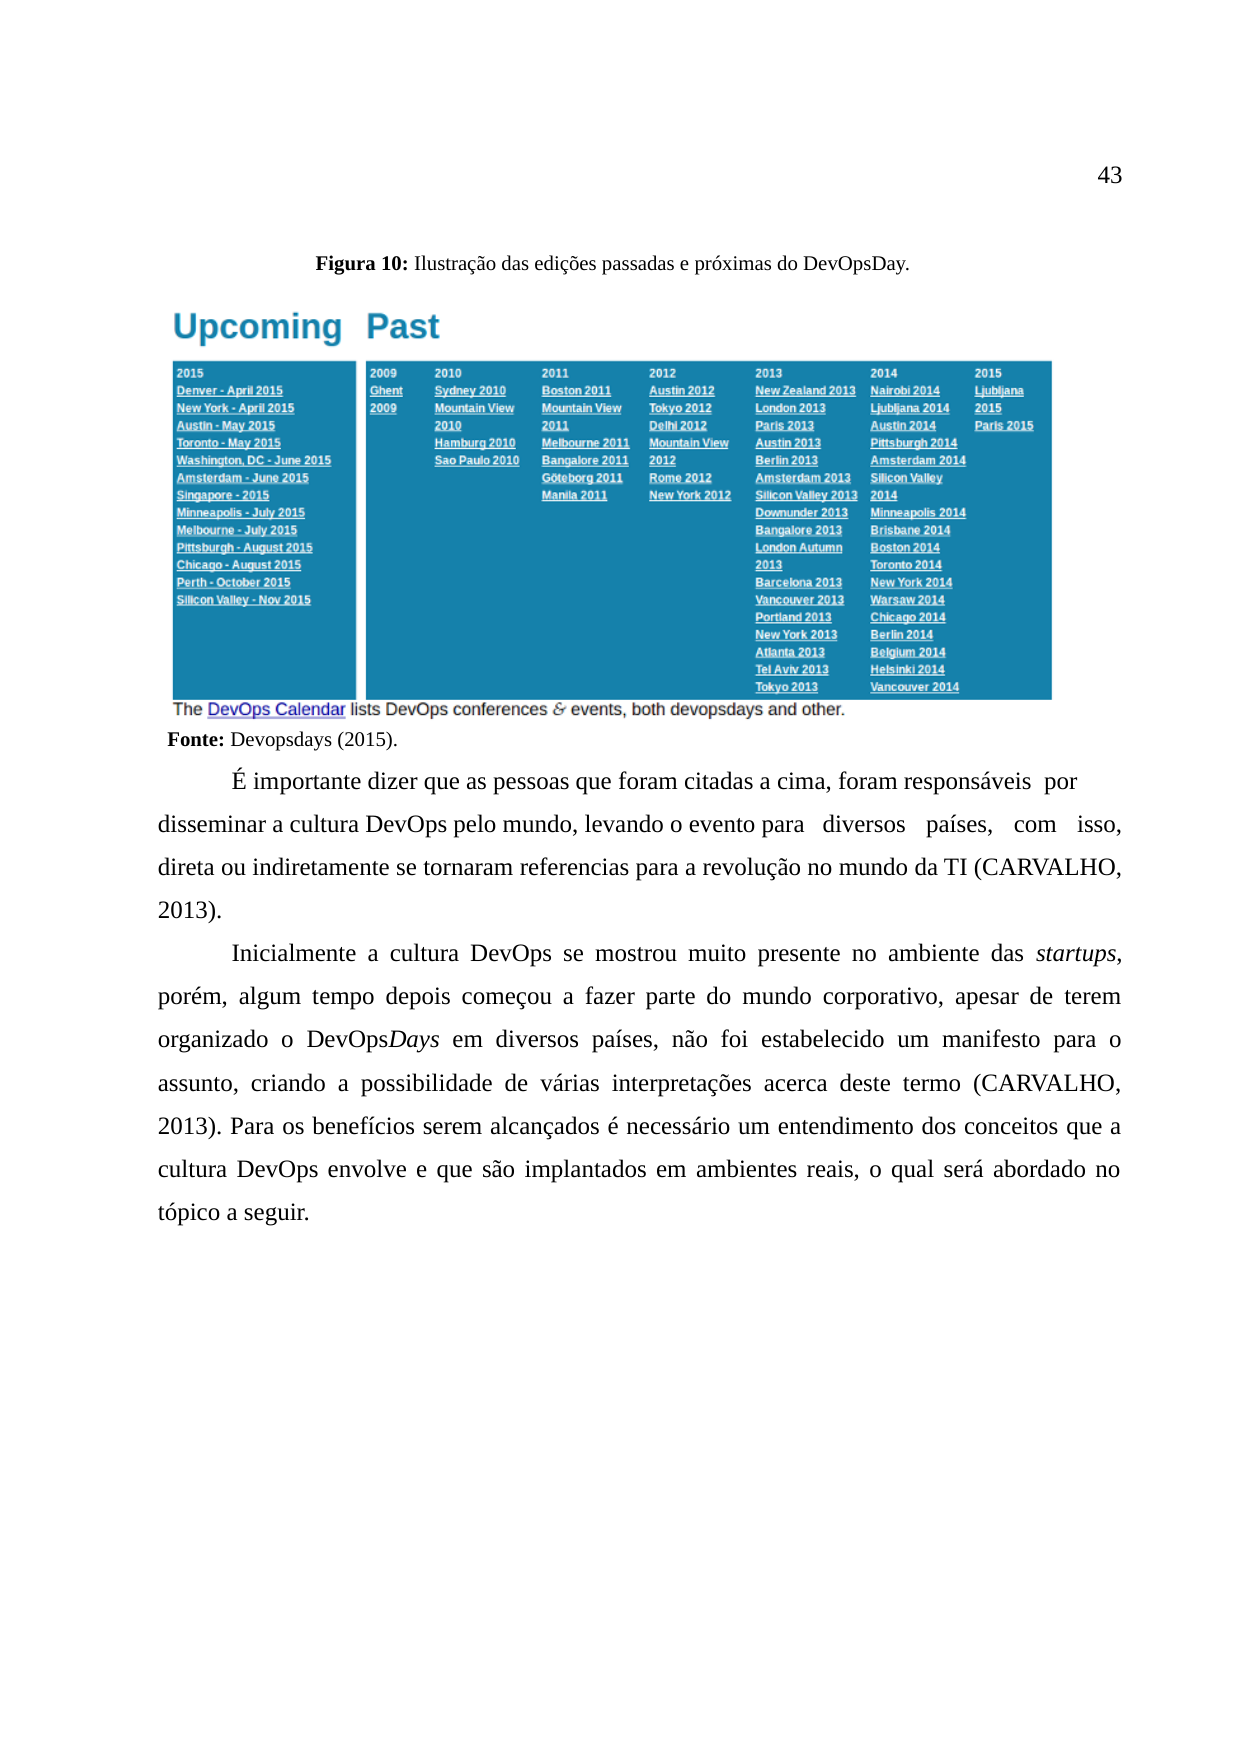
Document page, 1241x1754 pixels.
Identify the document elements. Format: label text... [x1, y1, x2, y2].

picture [168, 299, 1057, 728]
text Figura 10: Ilustração das edições passadas e próximas do DevOpsDay. [162, 251, 1064, 275]
text Fonte: Devopsdays (2015). [162, 300, 1064, 751]
text É importante dizer que as pessoas que foram citadas a cima, foram responsáveis por disseminar a cultura DevOps pelo mundo, levando o evento para diversos países, com isso, direta ou indiretamente se tornaram referencias para a revolução no mundo da TI (CARVALHO, 2013). [158, 218, 1122, 924]
text Inicialmente a cultura DevOps se mostrou muito presente no ambiente das startups, porém, algum tempo depois começou a fazer parte do mundo corporativo, apesar de terem organizado o DevOpsDays em diversos países, não foi estabelecido um manifesto para o assunto, criando a possibilidade de várias interpretações acerca deste termo (CARVALHO, 2013). Para os benefícios serem alcançados é necessário um entendimento dos conceitos que a cultura DevOps envolve e que são implantados em ambientes reais, o qual será abordado no tópico a seguir. [158, 938, 1122, 1226]
